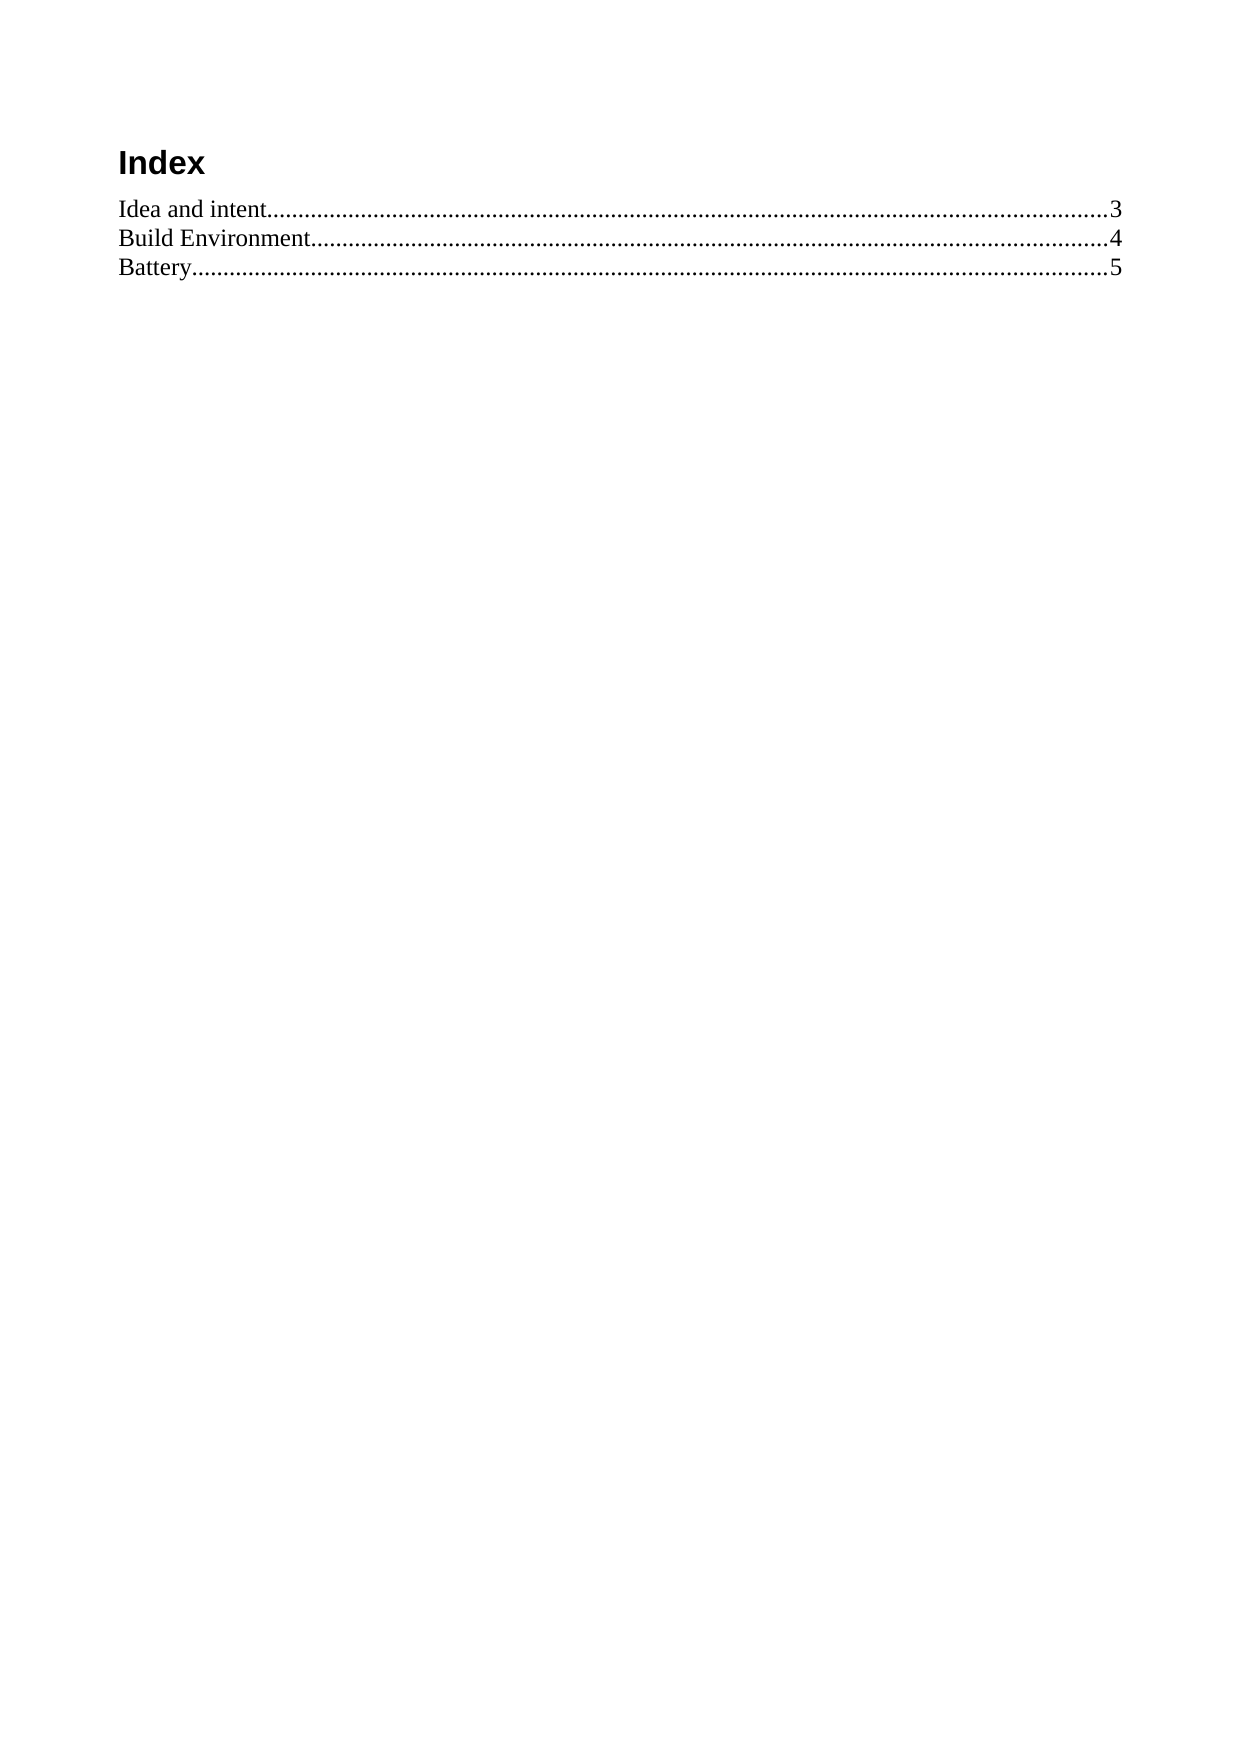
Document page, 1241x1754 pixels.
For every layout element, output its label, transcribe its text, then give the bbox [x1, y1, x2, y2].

text Idea and intent 3 [118, 194, 1122, 223]
subtitle Index [118, 143, 1122, 182]
text Battery 5 [118, 252, 1122, 280]
text Build Environment 4 [118, 223, 1122, 252]
